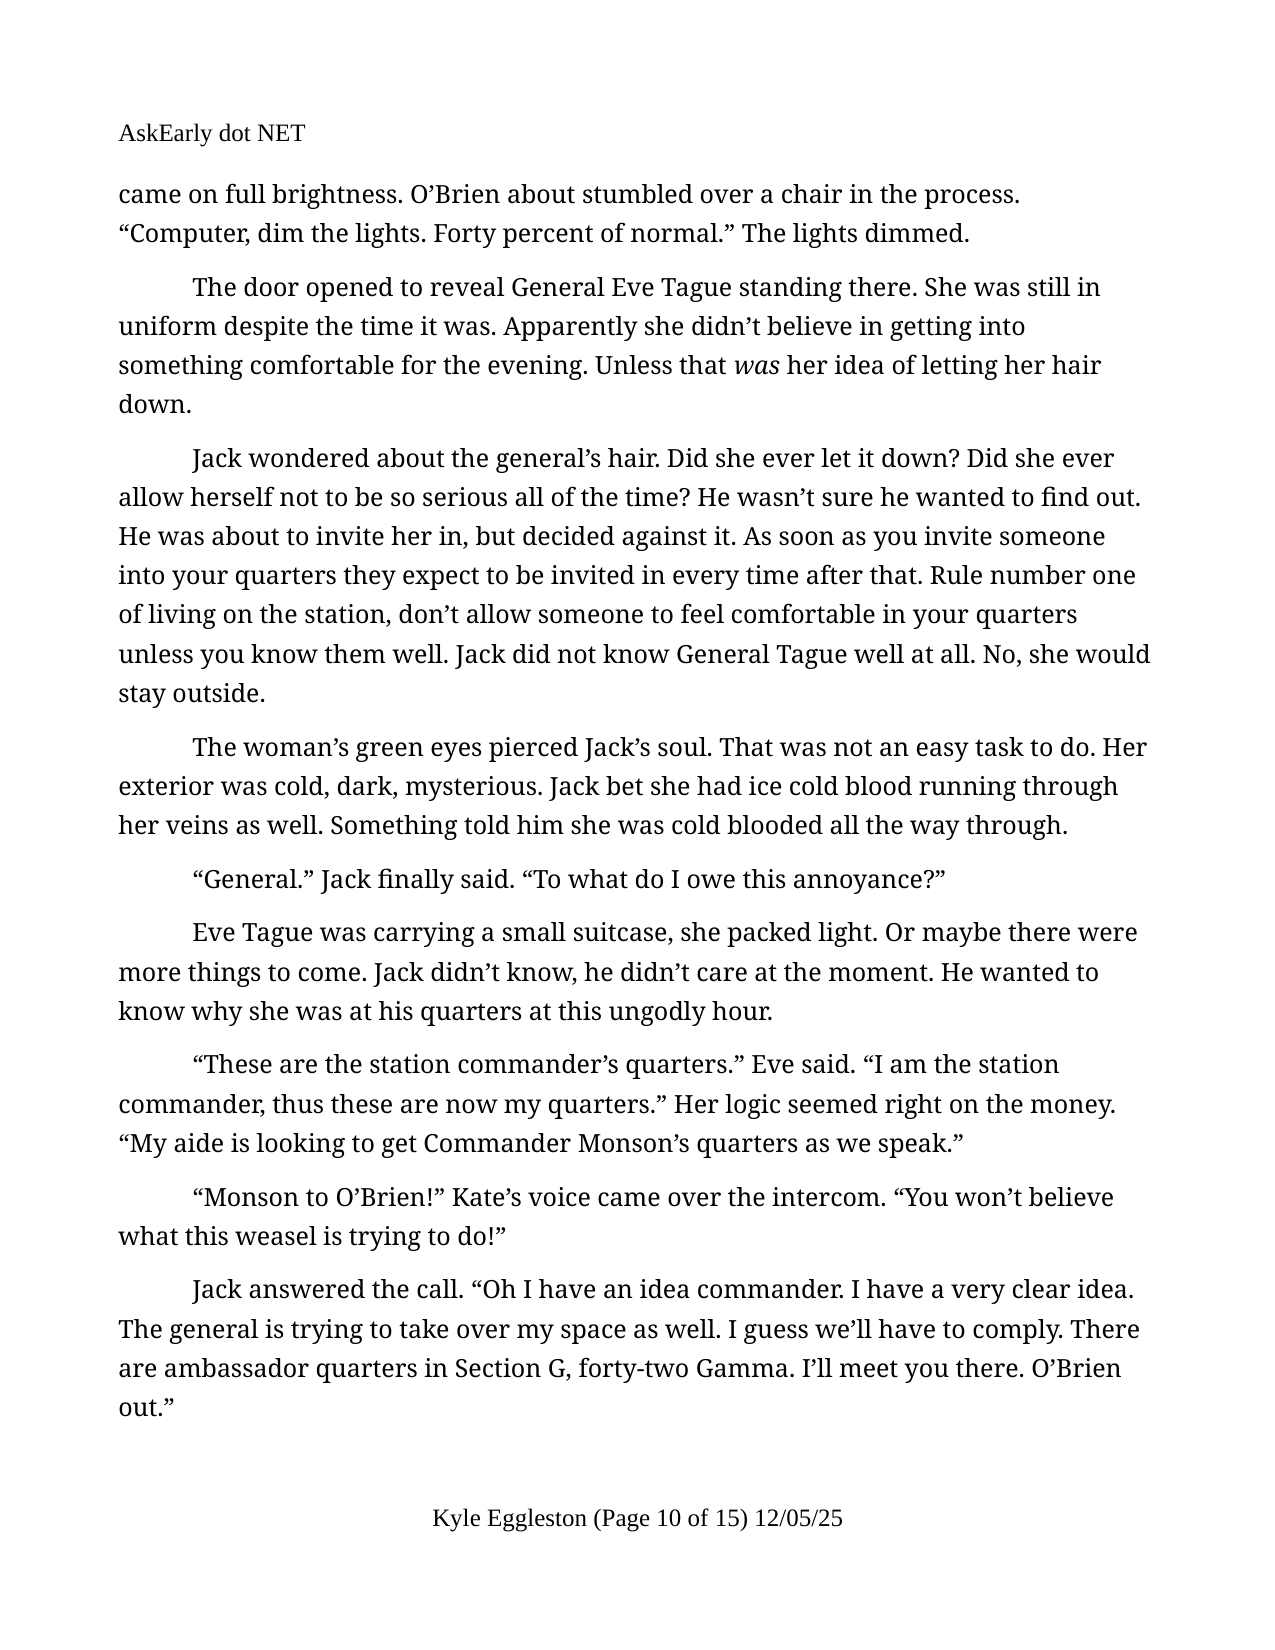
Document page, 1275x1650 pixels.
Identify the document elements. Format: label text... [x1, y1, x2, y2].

text Jack wondered about the general’s hair. Did she ever let it down? Did she ever allow herself not to be so serious all of the time? He wasn’t sure he wanted to find out. He was about to invite her in, but decided against it. As soon as you invite someone into your quarters they expect to be invited in every time after that. Rule number one of living on the station, don’t allow someone to feel comfortable in your quarters unless you know them well. Jack did not know General Tague well at all. No, she would stay outside. [118, 441, 1157, 709]
text The woman’s green eyes pierced Jack’s soul. That was not an easy task to do. Her exterior was cold, dark, mysterious. Jack bet she had ice cold blood running through her veins as well. Something told him she was cold blooded all the way through. [118, 729, 1157, 842]
text “General.” Jack finally said. “To what do I owe this annoyance?” [118, 861, 1157, 895]
text “These are the station commander’s quarters.” Eve said. “I am the station commander, thus these are now my quarters.” Her logic seemed right on the money. “My aide is looking to get Commander Monson’s quarters as we speak.” [118, 1047, 1157, 1159]
text The door opened to reveal General Eve Tague standing there. She was still in uniform despite the time it was. Apparently she didn’t believe in getting into something comfortable for the evening. Unless that was her idea of letting her hair down. [118, 269, 1157, 421]
text Jack answered the call. “Oh I have an idea commander. I have a very clear idea. The general is trying to take over my space as well. I guess we’ll have to comply. There are ambassador quarters in Section G, forty-two Gamma. I’ll meet you there. O’Brien out.” [118, 1272, 1157, 1424]
text “Monson to O’Brien!” Kate’s voice came over the intercom. “You won’t believe what this weasel is trying to do!” [118, 1179, 1157, 1252]
text came on full brightness. O’Brien about stumbled over a chair in the process. “Computer, dim the lights. Forty percent of normal.” The lights dimmed. [118, 176, 1157, 249]
text Eve Tague was carrying a small suitcase, she packed light. Or maybe there were more things to come. Jack didn’t know, he didn’t care at the moment. He wanted to know why she was at his quarters at this ungodly hour. [118, 915, 1157, 1027]
